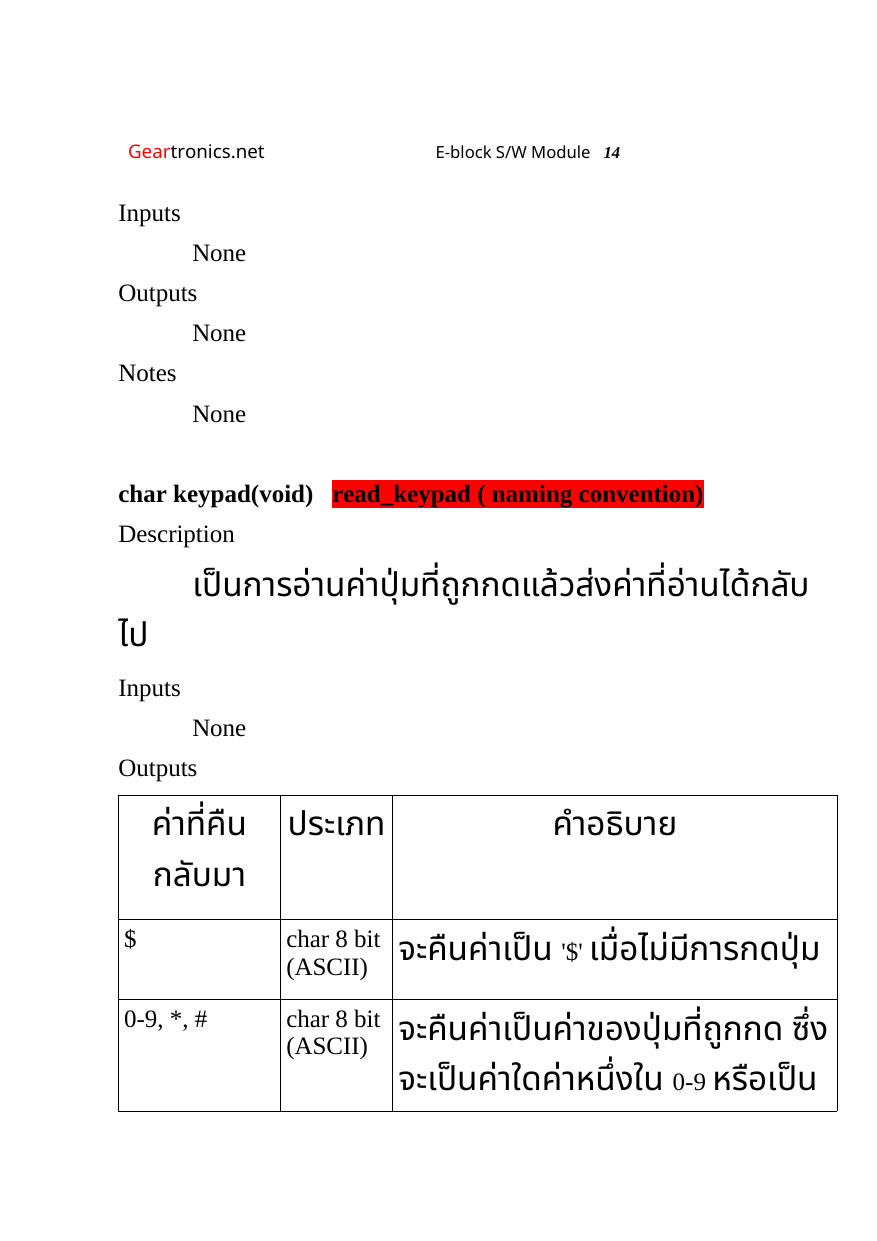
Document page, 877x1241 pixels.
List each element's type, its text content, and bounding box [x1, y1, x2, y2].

text Inputs [118, 674, 837, 702]
text Outputs [118, 754, 837, 782]
text char keypad(void) read_keypad ( naming convention) [118, 480, 837, 508]
table_header ประเภท [281, 796, 392, 919]
table_cell 0-9, *, # [119, 1000, 280, 1111]
text Description [118, 520, 837, 548]
text เป็นการอ่านค่าปุ่มที่ถูกกดแล้วส่งค่าที่อ่านได้กลับไป [118, 561, 837, 661]
text Outputs [118, 279, 837, 307]
table_cell $ [119, 920, 280, 999]
table_cell char 8 bit (ASCII) [281, 920, 392, 999]
text Notes [118, 359, 837, 387]
table_header ค่าที่คืนกลับมา [119, 796, 280, 919]
table_header คำอธิบาย [393, 796, 837, 919]
text None [118, 319, 837, 347]
text Inputs [118, 199, 837, 226]
text None [118, 400, 837, 427]
table_cell char 8 bit (ASCII) [281, 1000, 392, 1111]
table_cell จะคืนค่าเป็นค่าของปุ่มที่ถูกกด ซึ่งจะเป็นค่าใดค่าหนึ่งใน 0-9 หรือเป็น [393, 1000, 837, 1111]
text None [118, 239, 837, 267]
text None [118, 714, 837, 742]
table_cell จะคืนค่าเป็น '$' เมื่อไม่มีการกดปุ่ม [393, 920, 837, 999]
